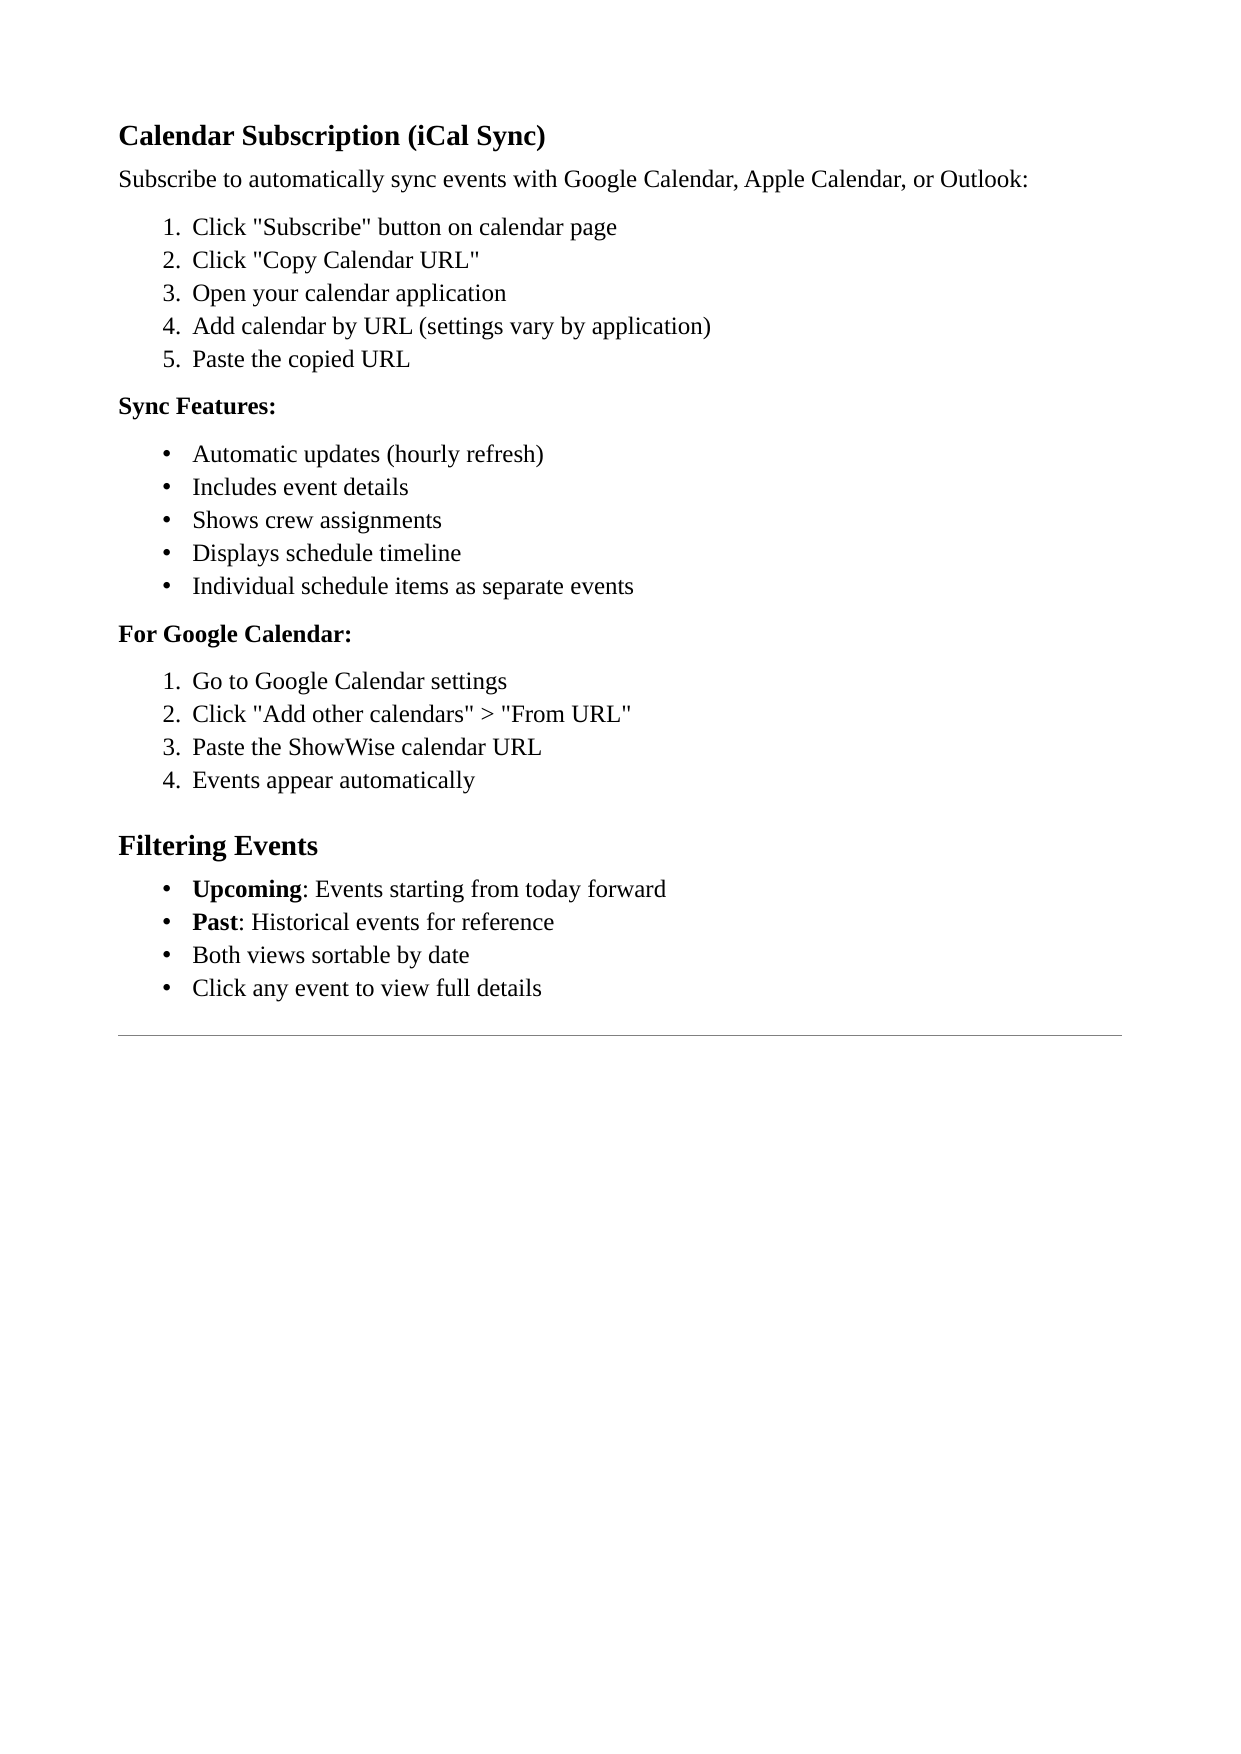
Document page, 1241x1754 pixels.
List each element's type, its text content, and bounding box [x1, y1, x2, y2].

list Click "Copy Calendar URL" [162, 245, 1122, 273]
list Displays schedule timeline [162, 538, 1122, 567]
list Open your calendar application [162, 278, 1122, 307]
list Includes event details [162, 472, 1122, 501]
list Shows crew assignments [162, 505, 1122, 534]
text Subscribe to automatically sync events with Google Calendar, Apple Calendar, or Outlook: [118, 164, 1122, 193]
list Click "Subscribe" button on calendar page [162, 212, 1122, 241]
list Click any event to view full details [162, 973, 1122, 1001]
list Paste the copied URL [162, 344, 1122, 373]
list Individual schedule items as separate events [162, 571, 1122, 600]
subtitle Filtering Events [118, 828, 1122, 861]
list Past: Historical events for reference [162, 907, 1122, 935]
list Events appear automatically [162, 765, 1122, 794]
list Upcoming: Events starting from today forward [162, 874, 1122, 902]
list Both views sortable by date [162, 940, 1122, 968]
list Click "Add other calendars" > "From URL" [162, 699, 1122, 728]
list Add calendar by URL (settings vary by application) [162, 311, 1122, 339]
subtitle Calendar Subscription (iCal Sync) [118, 118, 1122, 152]
text Sync Features: [118, 391, 1122, 420]
list Paste the ShowWise calendar URL [162, 732, 1122, 761]
text For Google Calendar: [118, 619, 1122, 647]
list Go to Google Calendar settings [162, 666, 1122, 695]
list Automatic updates (hourly refresh) [162, 439, 1122, 468]
